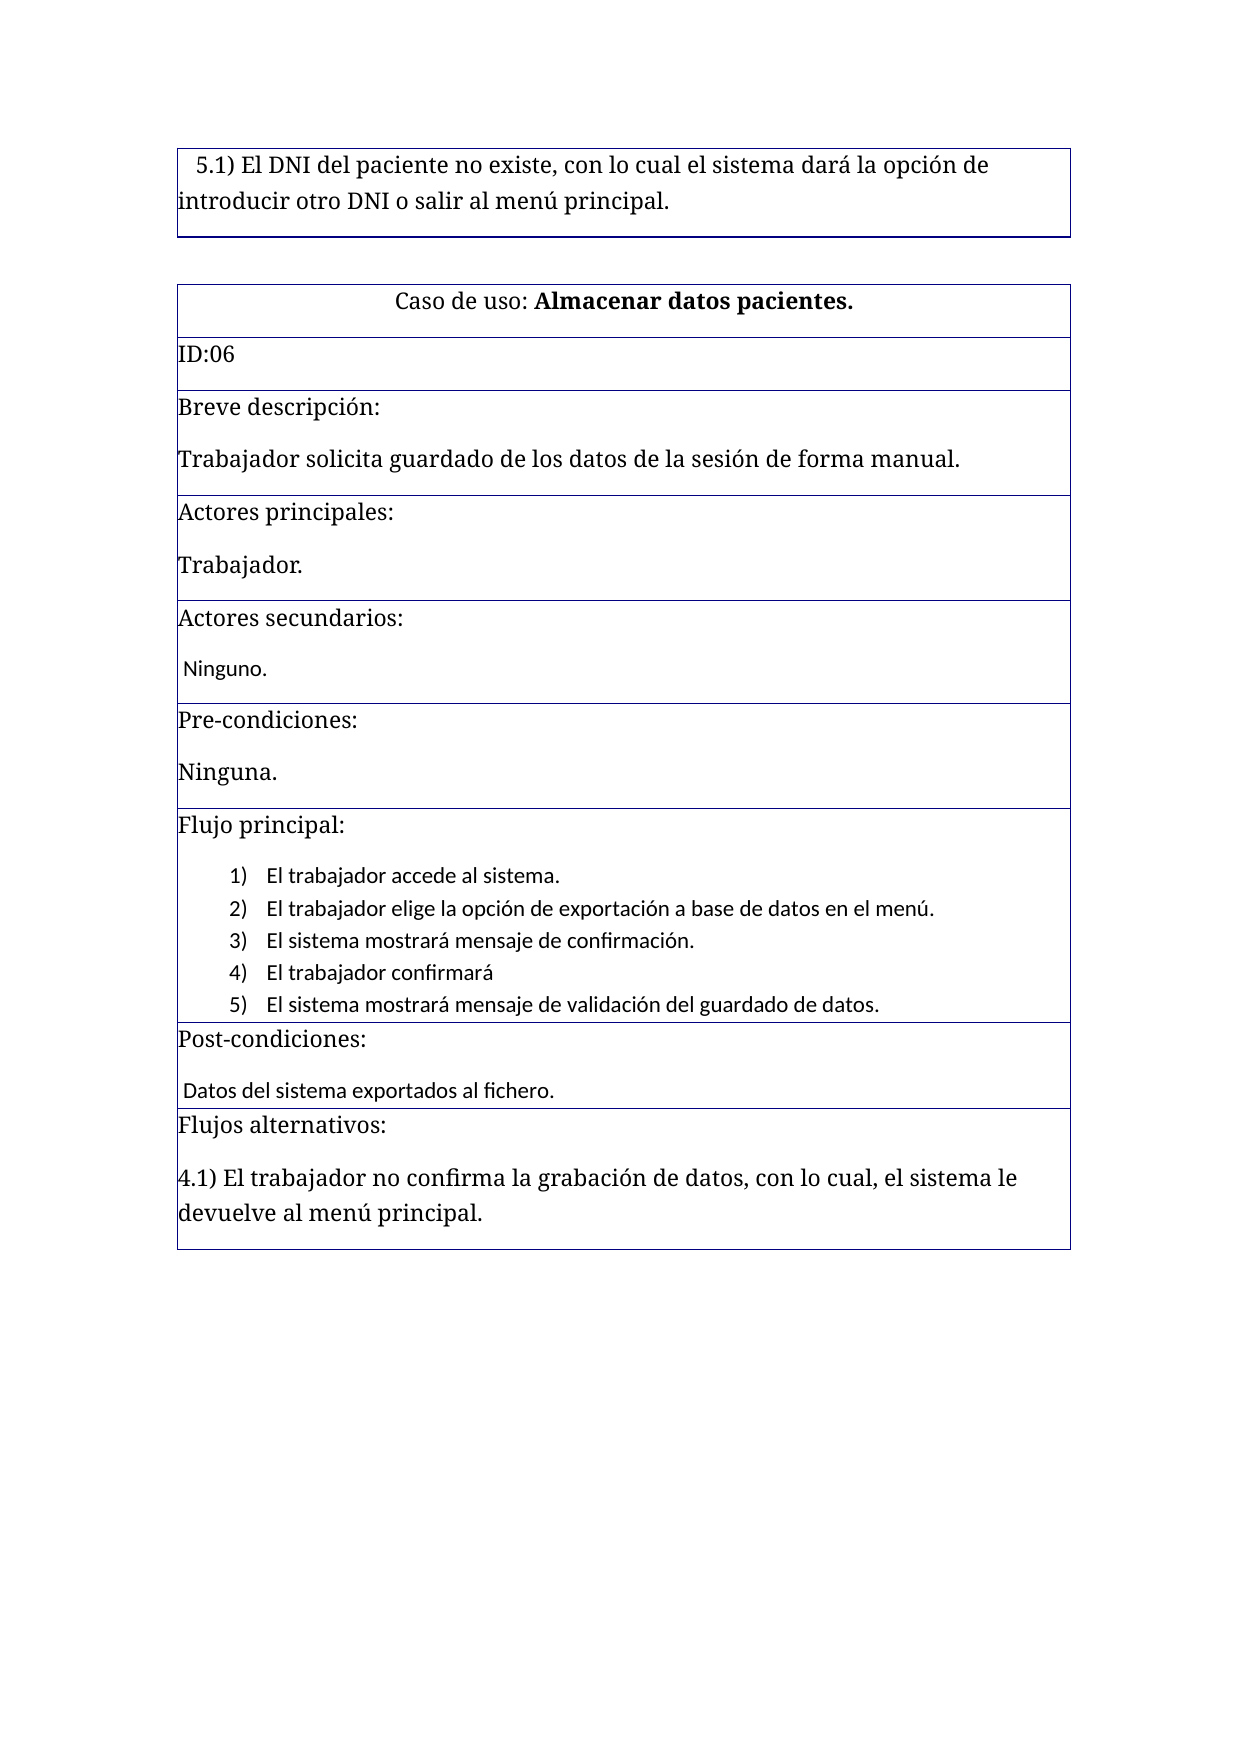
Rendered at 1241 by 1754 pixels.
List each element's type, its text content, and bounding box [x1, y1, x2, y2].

table_cell Post-condiciones: Datos del sistema exportados al fichero. [178, 1023, 1070, 1108]
table_cell Breve descripción: Trabajador solicita guardado de los datos de la sesión de forma manual. [178, 391, 1070, 495]
table_cell Actores secundarios: Ninguno. [178, 601, 1070, 703]
table_cell 5.1) El DNI del paciente no existe, con lo cual el sistema dará la opción de introducir otro DNI o salir al menú principal. [178, 149, 1070, 236]
table_cell Flujo principal: El trabajador accede al sistema. El trabajador elige la opción de exportación a base de datos en el menú. El sistema mostrará mensaje de confirmación. El trabajador confirmará El sistema mostrará mensaje de validación del guardado de datos. [178, 809, 1070, 1022]
table_cell Actores principales: Trabajador. [178, 496, 1070, 600]
table_cell Flujos alternativos: 4.1) El trabajador no confirma la grabación de datos, con lo cual, el sistema le devuelve al menú principal. [178, 1109, 1070, 1249]
table_cell Pre-condiciones: Ninguna. [178, 704, 1070, 808]
table_header Caso de uso: Almacenar datos pacientes. [178, 285, 1070, 337]
table_cell ID:06 [178, 338, 1070, 389]
